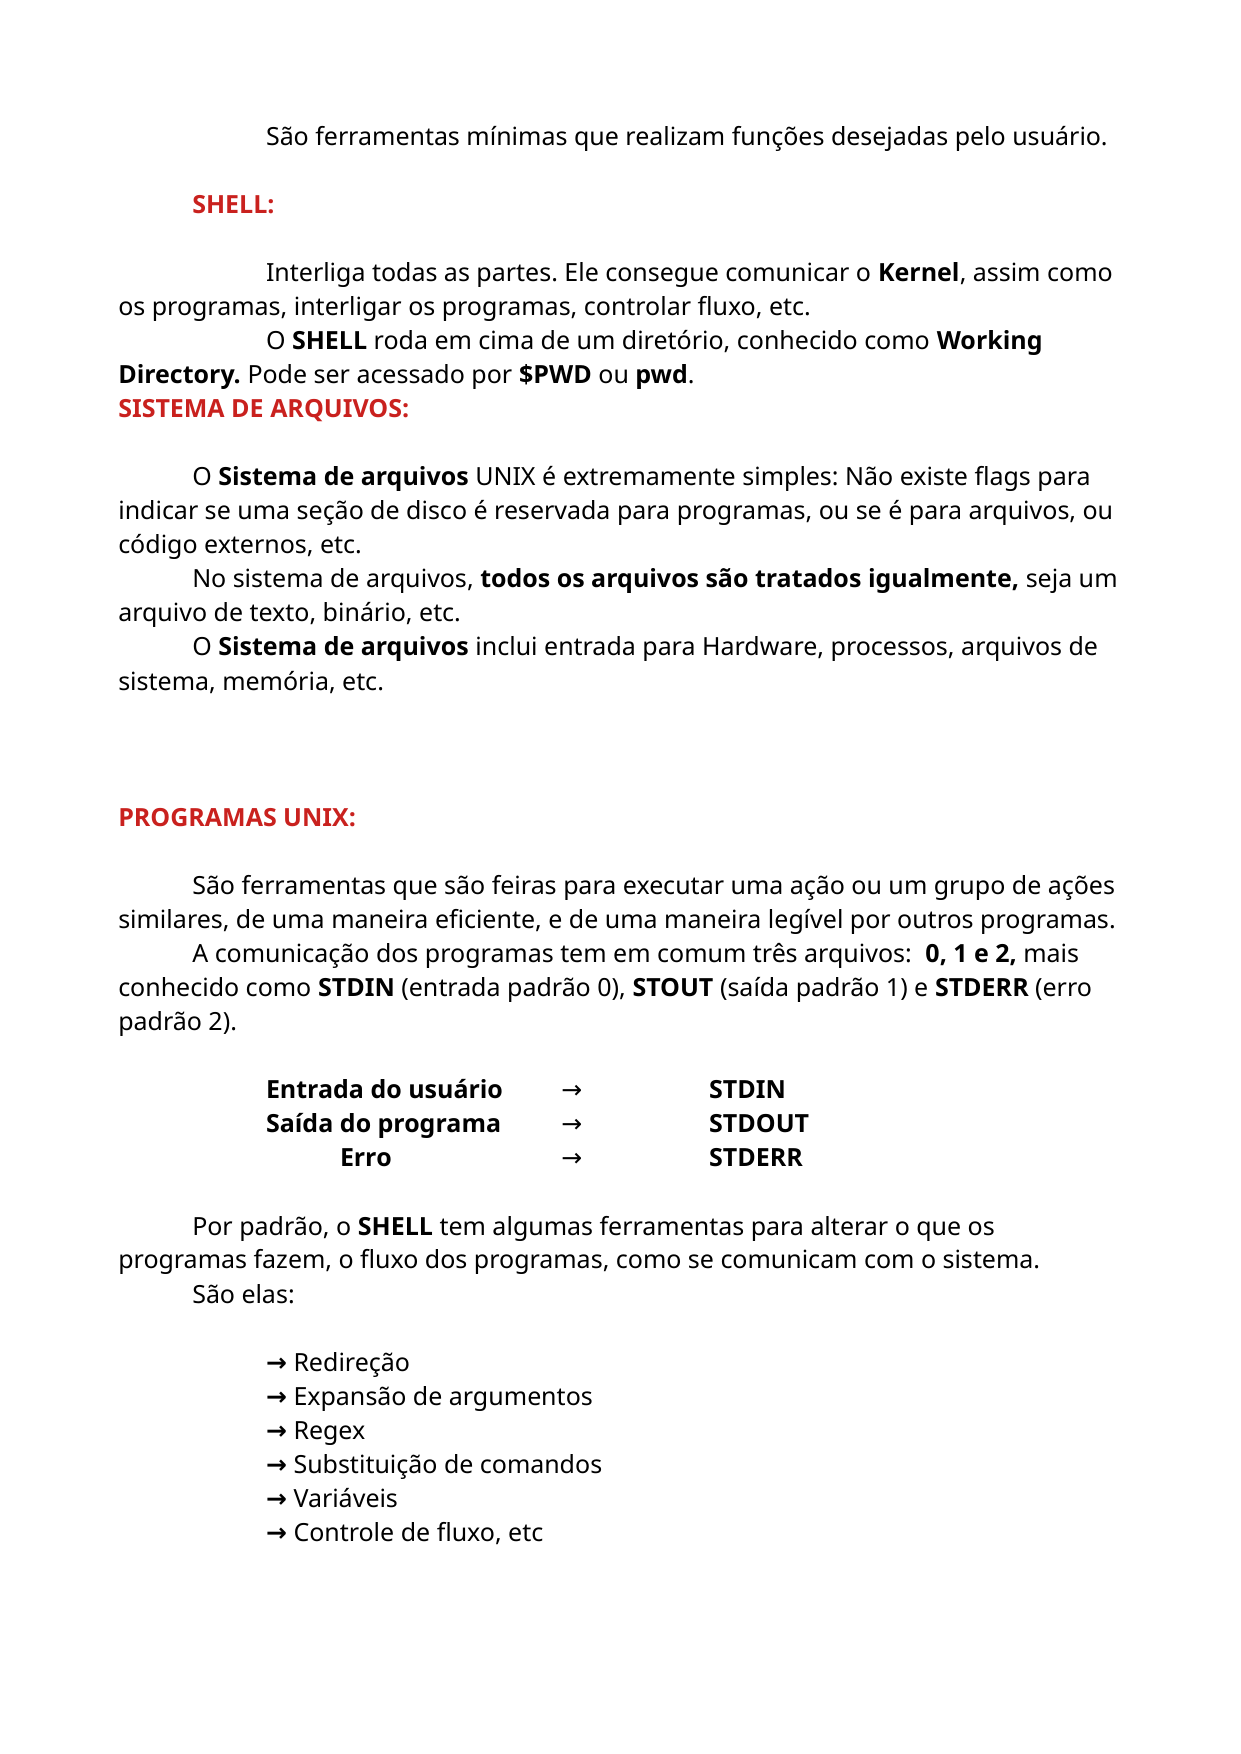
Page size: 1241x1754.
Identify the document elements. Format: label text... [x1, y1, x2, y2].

text São elas: [118, 1276, 1122, 1310]
text São ferramentas que são feiras para executar uma ação ou um grupo de ações similares, de uma maneira eficiente, e de uma maneira legível por outros programas. [118, 867, 1122, 936]
text SISTEMA DE ARQUIVOS: [118, 391, 1122, 425]
text → Controle de fluxo, etc [118, 1515, 1122, 1549]
text Interliga todas as partes. Ele consegue comunicar o Kernel, assim como os programas, interligar os programas, controlar fluxo, etc. [118, 254, 1122, 322]
text O SHELL roda em cima de um diretório, conhecido como Working Directory. Pode ser acessado por $PWD ou pwd. [118, 322, 1122, 391]
text SHELL: [118, 186, 1122, 220]
text → Expansão de argumentos [118, 1378, 1122, 1412]
text O Sistema de arquivos UNIX é extremamente simples: Não existe flags para indicar se uma seção de disco é reservada para programas, ou se é para arquivos, ou código externos, etc. [118, 459, 1122, 561]
text Erro → STDERR [118, 1140, 1122, 1174]
text → Variáveis [118, 1481, 1122, 1515]
text Entrada do usuário → STDIN [118, 1072, 1122, 1106]
text PROGRAMAS UNIX: [118, 799, 1122, 833]
text São ferramentas mínimas que realizam funções desejadas pelo usuário. [118, 118, 1122, 152]
text → Substituição de comandos [118, 1447, 1122, 1481]
text A comunicação dos programas tem em comum três arquivos: 0, 1 e 2, mais conhecido como STDIN (entrada padrão 0), STOUT (saída padrão 1) e STDERR (erro padrão 2). [118, 936, 1122, 1038]
text → Regex [118, 1412, 1122, 1447]
text → Redireção [118, 1344, 1122, 1378]
text O Sistema de arquivos inclui entrada para Hardware, processos, arquivos de sistema, memória, etc. [118, 629, 1122, 697]
text Por padrão, o SHELL tem algumas ferramentas para alterar o que os programas fazem, o fluxo dos programas, como se comunicam com o sistema. [118, 1208, 1122, 1276]
text Saída do programa → STDOUT [118, 1106, 1122, 1140]
text No sistema de arquivos, todos os arquivos são tratados igualmente, seja um arquivo de texto, binário, etc. [118, 561, 1122, 629]
